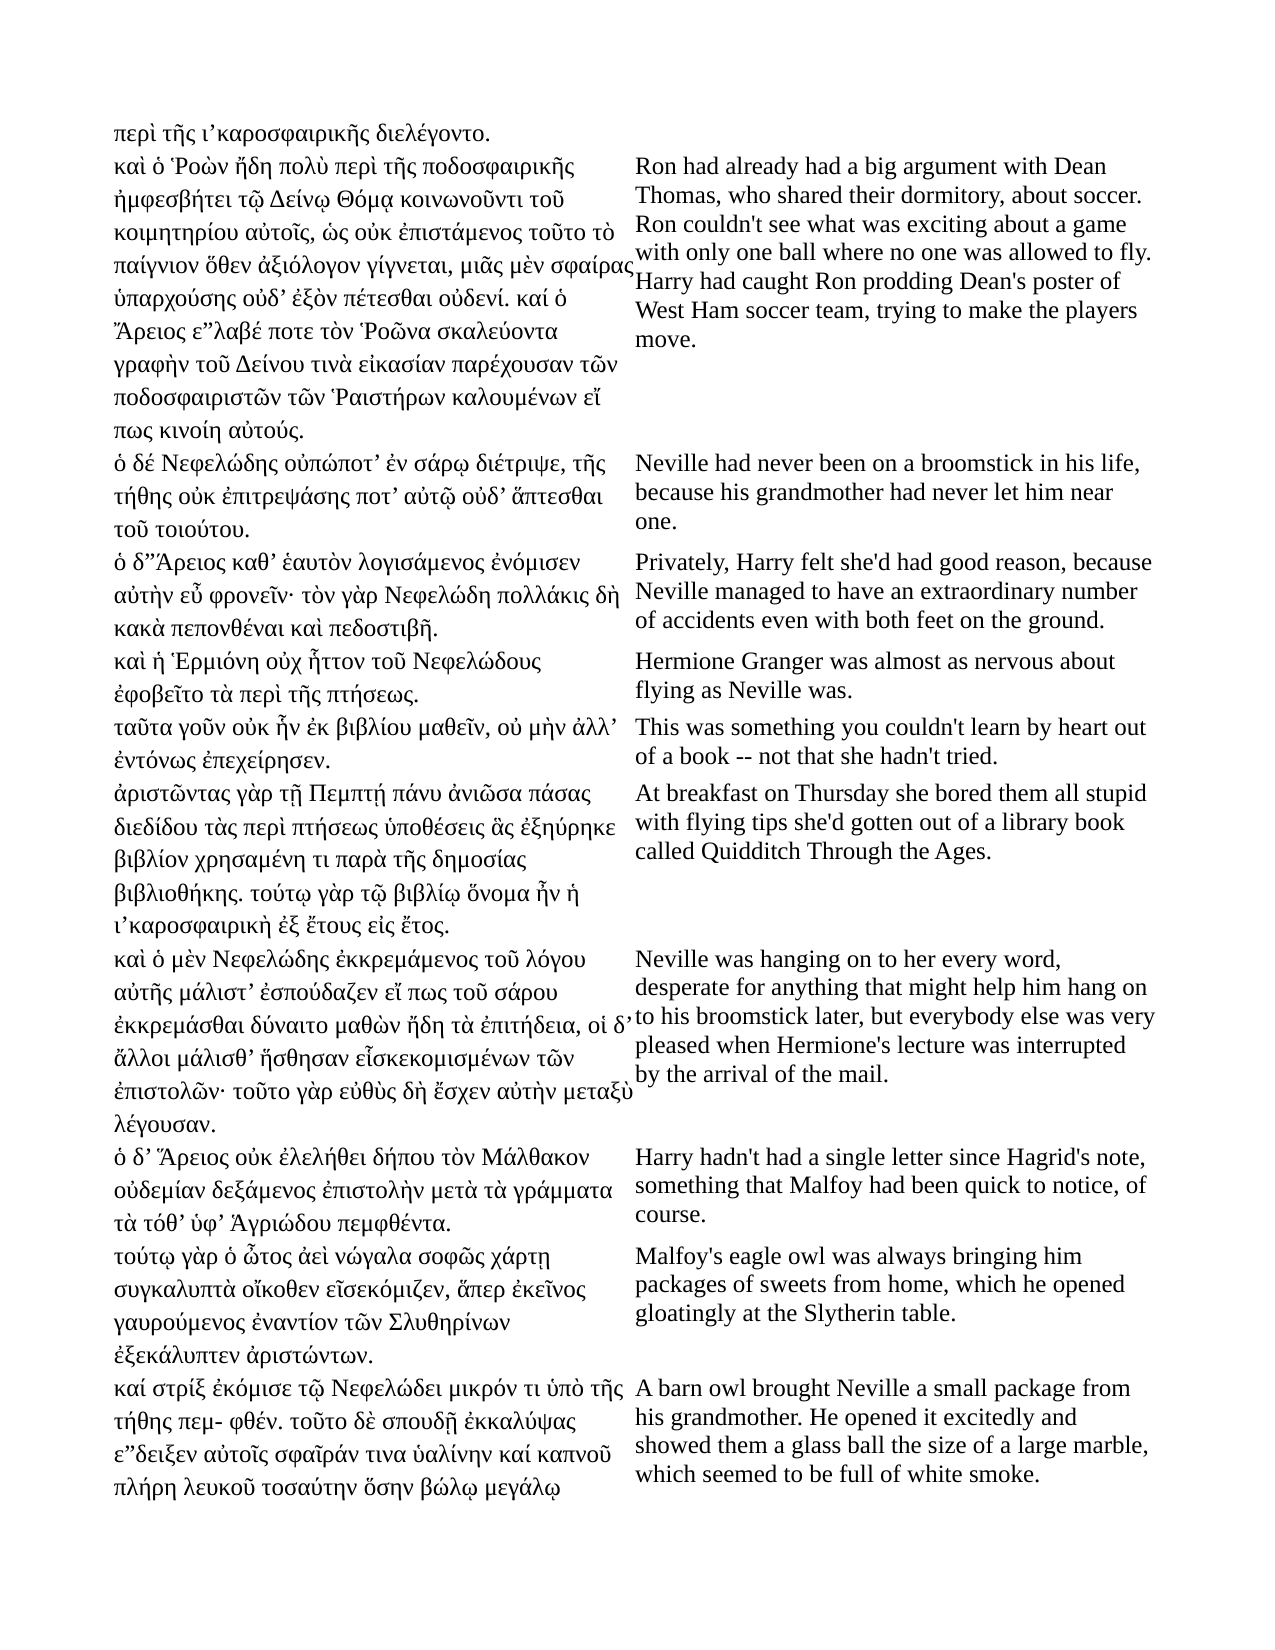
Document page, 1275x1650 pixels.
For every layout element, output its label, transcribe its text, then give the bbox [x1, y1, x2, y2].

table_cell περὶ τῆς ι’καροσφαιρικῆς διελέγοντο. [114, 118, 635, 151]
table_cell καί στρίξ ἐκόμισε τῷ Νεφελώδει μικρόν τι ὑπὸ τῆς τήθης πεμ- φθέν. τοῦτο δὲ σπουδῇ ἐκκαλύψας ε”δειξεν αὐτοῖς σφαῖράν τινα ὑαλίνην καί καπνοῦ πλήρη λευκοῦ τοσαύτην ὅσην βώλῳ μεγάλῳ [114, 1373, 635, 1501]
table_cell Privately, Harry felt she'd had good reason, because Neville managed to have an extraordinary number of accidents even with both feet on the ground. [635, 548, 1157, 646]
table_cell Malfoy's eagle owl was always bringing him packages of sweets from home, which he opened gloatingly at the Slytherin table. [635, 1241, 1157, 1373]
table_cell Hermione Granger was almost as nervous about flying as Neville was. [635, 646, 1157, 712]
table_cell ὁ δ’ Ἅρειος οὐκ ἐλελήθει δήπου τὸν Μάλθακον οὐδεμίαν δεξάμενος ἐπιστολὴν μετὰ τὰ γράμματα τὰ τόθ’ ὑφ’ Ἁγριώδου πεμφθέντα. [114, 1142, 635, 1241]
table_cell ὁ δέ Νεφελώδης οὐπώποτ’ ἐν σάρῳ διέτριψε, τῆς τήθης οὐκ ἐπιτρεψάσης ποτ’ αὐτῷ οὐδ’ ἅπτεσθαι τοῦ τοιούτου. [114, 448, 635, 547]
table_cell This was something you couldn't learn by heart out of a book -- not that she hadn't tried. [635, 713, 1157, 778]
table_cell ταῦτα γοῦν οὐκ ἧν ἐκ βιβλίου μαθεῖν, οὐ μὴν ἀλλ’ ἐντόνως ἐπεχείρησεν. [114, 713, 635, 778]
table_cell Neville had never been on a broomstick in his life, because his grandmother had never let him near one. [635, 448, 1157, 547]
table_cell Ron had already had a big argument with Dean Thomas, who shared their dormitory, about soccer. Ron couldn't see what was exciting about a game with only one ball where no one was allowed to fly. Harry had caught Ron prodding Dean's poster of West Ham soccer team, trying to make the players move. [635, 151, 1157, 448]
table_cell ὁ δ”Άρειος καθ’ ἑαυτὸν λογισάμενος ἐνόμισεν αὐτὴν εὖ φρονεῖν· τὸν γὰρ Νεφελώδη πολλάκις δὴ κακὰ πεπονθέναι καὶ πεδοστιβῆ. [114, 548, 635, 646]
table_cell καὶ ὁ μὲν Νεφελώδης ἐκκρεμάμενος τοῦ λόγου αὐτῆς μάλιστ’ ἐσπούδαζεν εἴ πως τοῦ σάρου ἐκκρεμάσθαι δύναιτο μαθὼν ἤδη τὰ ἐπιτήδεια, οἱ δ’ ἄλλοι μάλισθ’ ἥσθησαν εἷσκεκομισμένων τῶν ἐπιστολῶν· τοῦτο γὰρ εὐθὺς δὴ ἔσχεν αὐτὴν μεταξὺ λέγουσαν. [114, 944, 635, 1142]
table_cell Neville was hanging on to her every word, desperate for anything that might help him hang on to his broomstick later, but everybody else was very pleased when Hermione's lecture was interrupted by the arrival of the mail. [635, 944, 1157, 1142]
table_cell ἀριστῶντας γὰρ τῇ Πεμπτῄ πάνυ ἀνιῶσα πάσας διεδίδου τὰς περὶ πτήσεως ὑποθέσεις ἃς ἐξηύρηκε βιβλίον χρησαμένη τι παρὰ τῆς δημοσίας βιβλιοθήκης. τούτῳ γὰρ τῷ βιβλίῳ ὅνομα ἦν ἡ ι’καροσφαιρικὴ ἐξ ἔτους εἰς ἔτος. [114, 779, 635, 944]
table_cell [635, 118, 1157, 151]
table_cell At breakfast on Thursday she bored them all stupid with flying tips she'd gotten out of a library book called Quidditch Through the Ages. [635, 779, 1157, 944]
table_cell A barn owl brought Neville a small package from his grandmother. He opened it excitedly and showed them a glass ball the size of a large marble, which seemed to be full of white smoke. [635, 1373, 1157, 1501]
table_cell Harry hadn't had a single letter since Hagrid's note, something that Malfoy had been quick to notice, of course. [635, 1142, 1157, 1241]
table_cell καὶ ἡ Ἑρμιόνη οὐχ ἧττον τοῦ Νεφελώδους ἐφοβεῖτο τὰ περὶ τῆς πτήσεως. [114, 646, 635, 712]
table_cell καὶ ὁ Ῥοὼν ἤδη πολὺ περὶ τῆς ποδοσφαιρικῆς ἠμφεσβήτει τῷ Δείνῳ Θόμᾳ κοινωνοῦντι τοῦ κοιμητηρίου αὐτοῖς, ὡς οὐκ ἐπιστάμενος τοῦτο τὸ παίγνιον ὅθεν ἀξιόλογον γίγνεται, μιᾶς μὲν σφαίρας ὑπαρχούσης οὐδ’ ἐξὸν πέτεσθαι οὐδενί. καί ὁ Ἄρειος ε”λαβέ ποτε τὸν Ῥοῶνα σκαλεύοντα γραφὴν τοῦ Δείνου τινὰ εἰκασίαν παρέχουσαν τῶν ποδοσφαιριστῶν τῶν Ῥαιστήρων καλουμένων εἴ πως κινοίη αὐτούς. [114, 151, 635, 448]
table_cell τούτῳ γὰρ ὁ ὦτος ἀεὶ νώγαλα σοφῶς χάρτῃ συγκαλυπτὰ οἴκοθεν εῖσεκόμιζεν, ἅπερ ἐκεῖνος γαυρούμενος ἐναντίον τῶν Σλυθηρίνων ἐξεκάλυπτεν ἀριστώντων. [114, 1241, 635, 1373]
